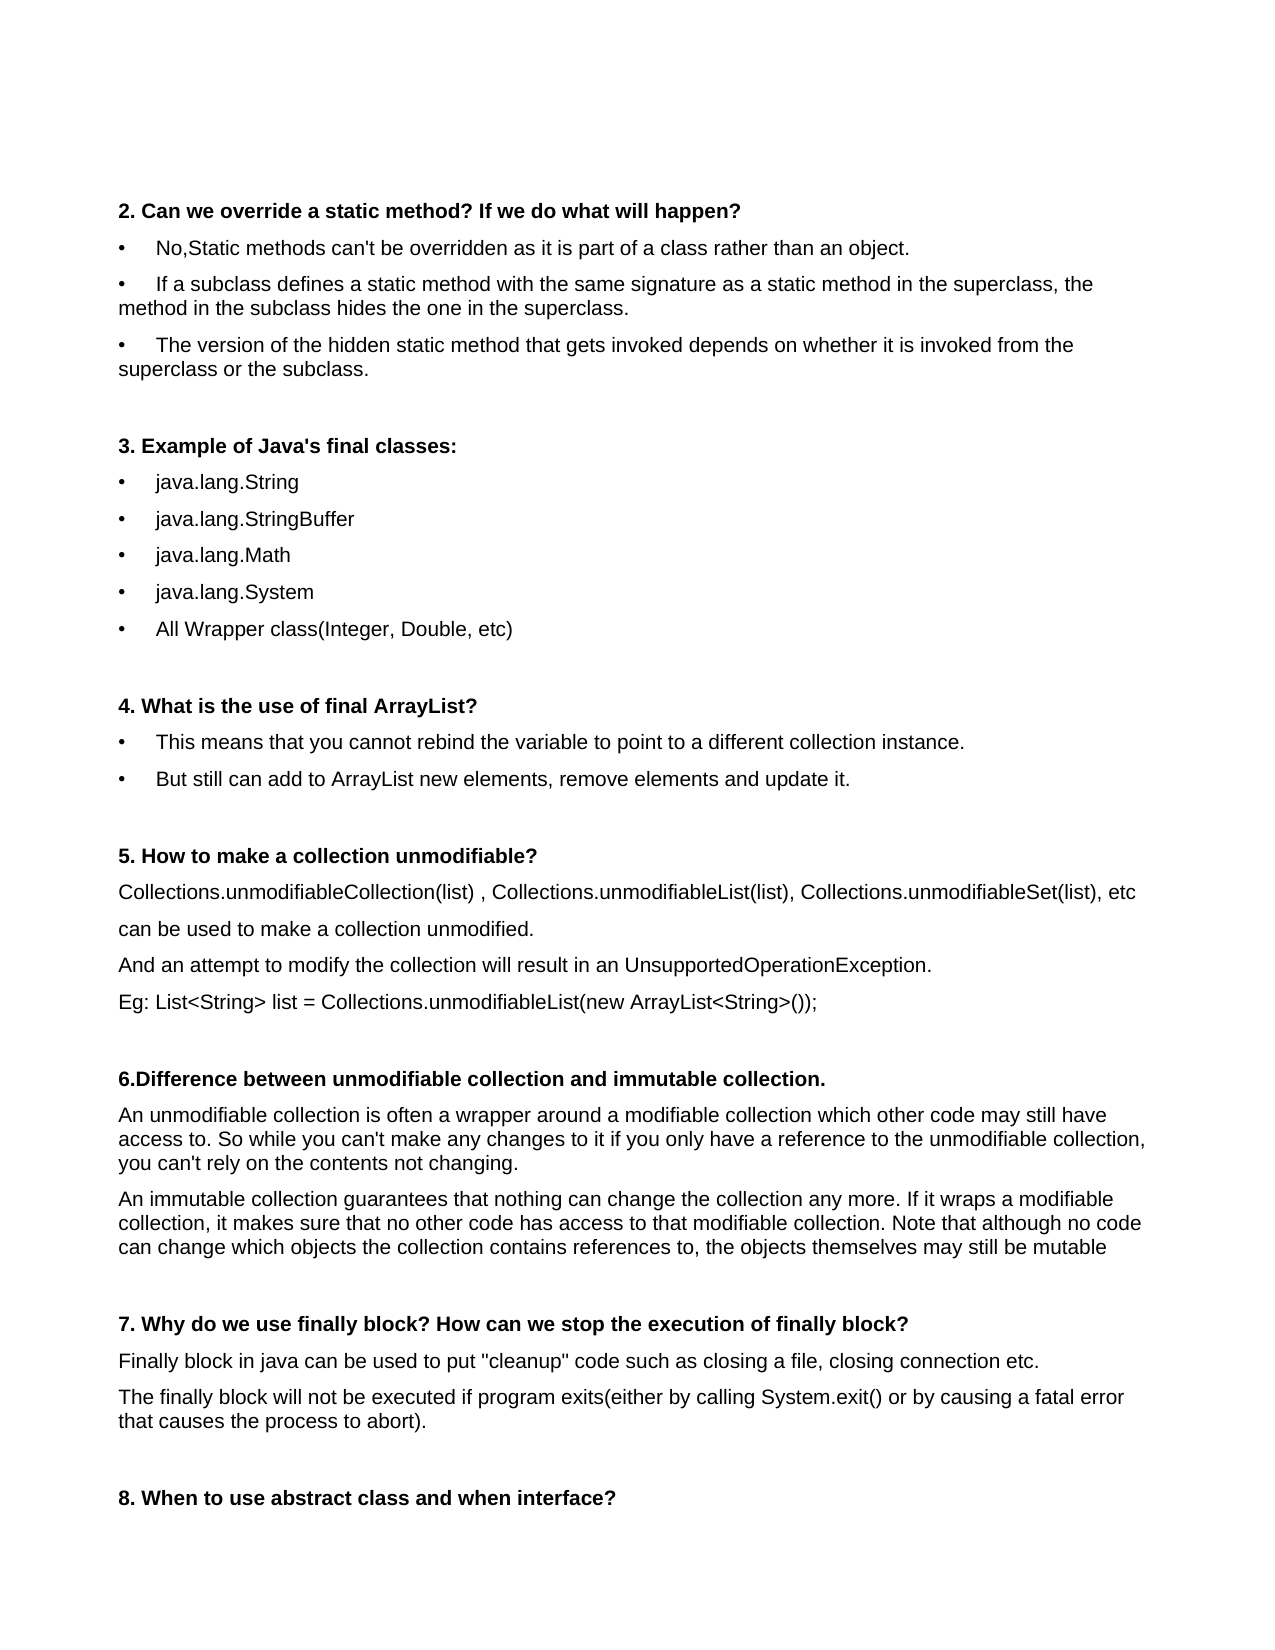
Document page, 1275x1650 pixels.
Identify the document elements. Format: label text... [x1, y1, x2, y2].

text 4. What is the use of final ArrayList? [118, 693, 1157, 717]
text 8. When to use abstract class and when interface? [118, 1486, 1157, 1510]
text 7. Why do we use finally block? How can we stop the execution of finally block? [118, 1312, 1157, 1336]
list java.lang.StringBuffer [81, 507, 1157, 531]
list This means that you cannot rebind the variable to point to a different collection instance. [81, 730, 1157, 754]
text An unmodifiable collection is often a wrapper around a modifiable collection which other code may still have access to. So while you can't make any changes to it if you only have a reference to the unmodifiable collection, you can't rely on the contents not changing. [118, 1103, 1157, 1175]
list All Wrapper class(Integer, Double, etc) [81, 616, 1157, 641]
list No,Static methods can't be overridden as it is part of a class rather than an object. [81, 236, 1157, 260]
text can be used to make a collection unmodified. [118, 917, 1157, 941]
text An immutable collection guarantees that nothing can change the collection any more. If it wraps a modifiable collection, it makes sure that no other code has access to that modifiable collection. Note that although no code can change which objects the collection contains references to, the objects themselves may still be mutable [118, 1187, 1157, 1259]
text 2. Can we override a static method? If we do what will happen? [118, 199, 1157, 223]
list The version of the hidden static method that gets invoked depends on whether it is invoked from the superclass or the subclass. [81, 333, 1157, 381]
list But still can add to ArrayList new elements, remove elements and update it. [81, 767, 1157, 791]
text 3. Example of Java's final classes: [118, 434, 1157, 458]
list java.lang.System [81, 580, 1157, 604]
text And an attempt to modify the collection will result in an UnsupportedOperationException. [118, 953, 1157, 977]
list java.lang.Math [81, 543, 1157, 567]
list java.lang.String [81, 470, 1157, 494]
text 6.Difference between unmodifiable collection and immutable collection. [118, 1066, 1157, 1090]
text 5. How to make a collection unmodifiable? [118, 844, 1157, 868]
text The finally block will not be executed if program exits(either by calling System.exit() or by causing a fatal error that causes the process to abort). [118, 1385, 1157, 1433]
list If a subclass defines a static method with the same signature as a static method in the superclass, the method in the subclass hides the one in the superclass. [81, 272, 1157, 320]
text Eg: List<String> list = Collections.unmodifiableList(new ArrayList<String>()); [118, 989, 1157, 1013]
text Finally block in java can be used to put "cleanup" code such as closing a file, closing connection etc. [118, 1349, 1157, 1373]
text Collections.unmodifiableCollection(list) , Collections.unmodifiableList(list), Collections.unmodifiableSet(list), etc [118, 880, 1157, 904]
